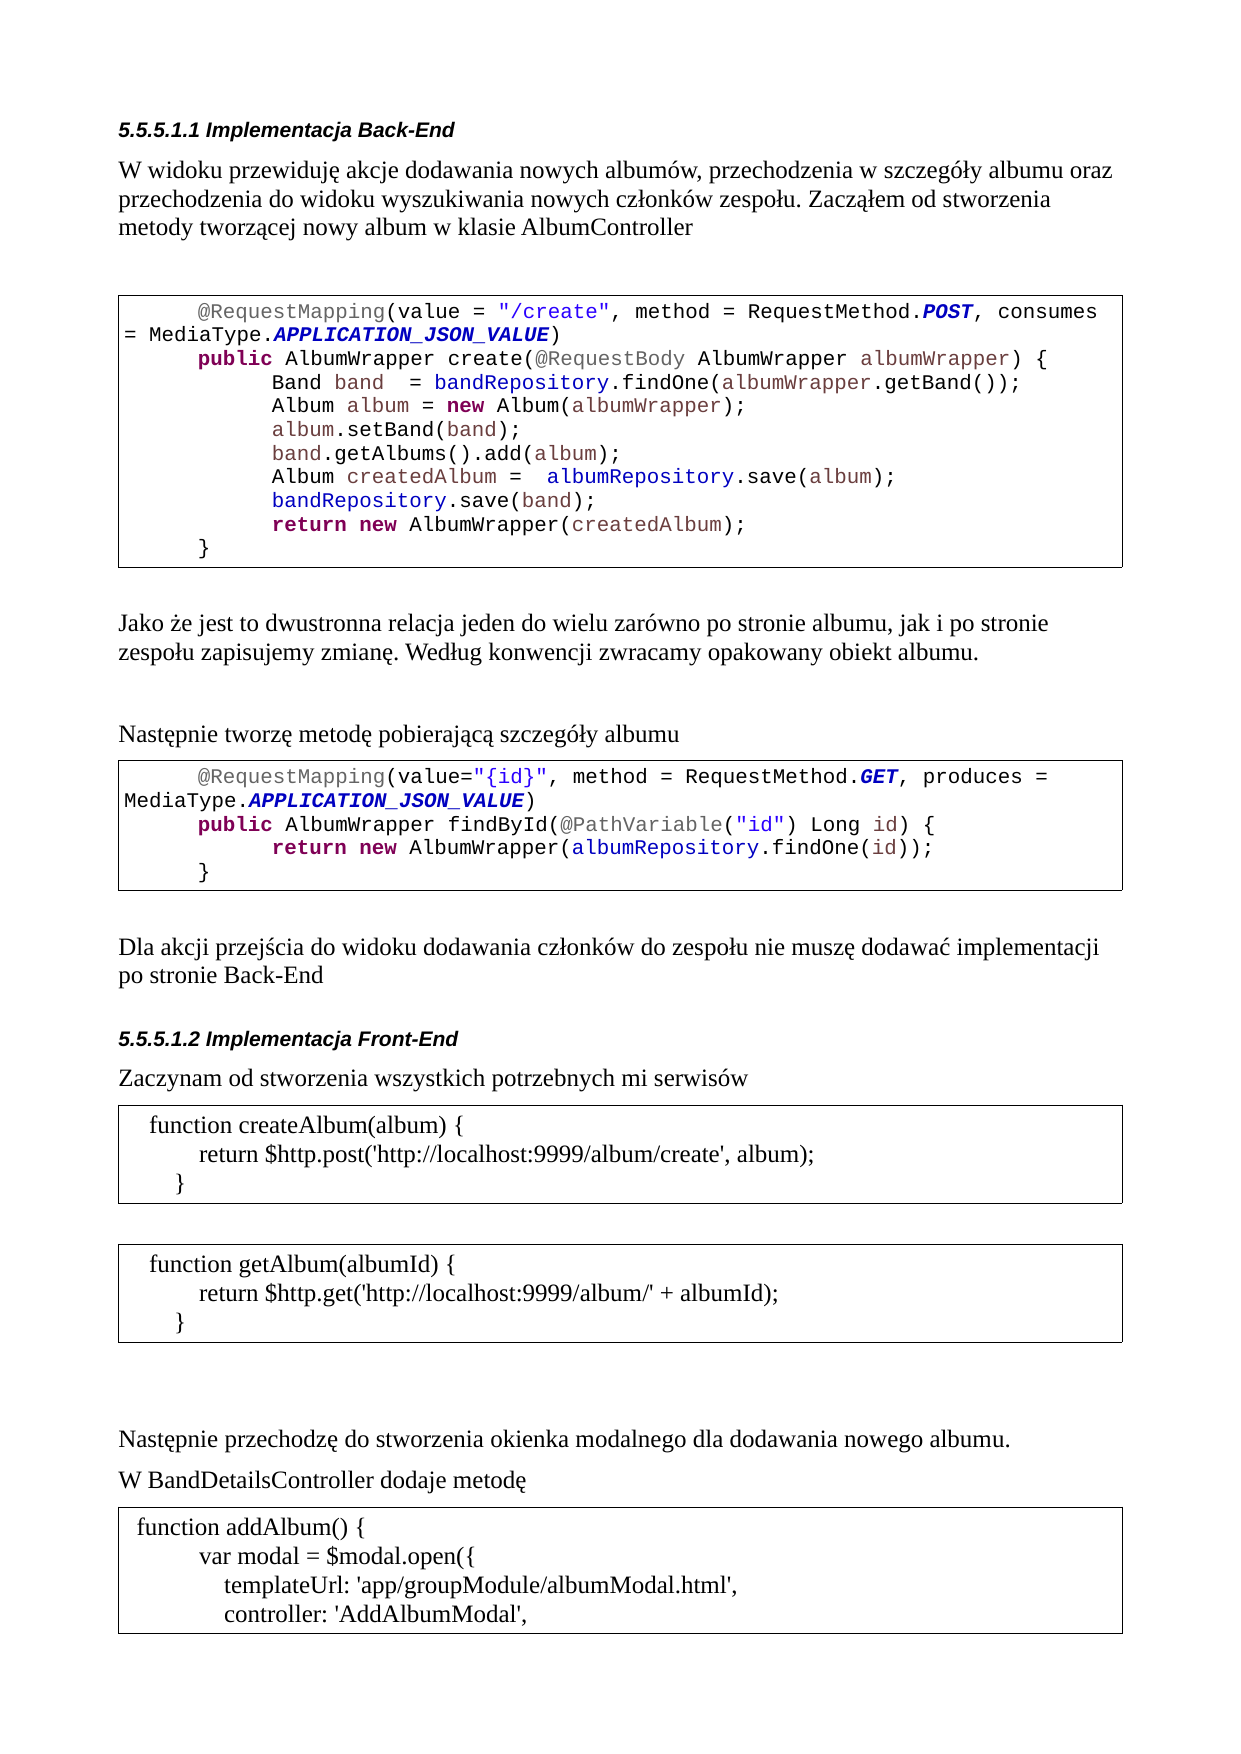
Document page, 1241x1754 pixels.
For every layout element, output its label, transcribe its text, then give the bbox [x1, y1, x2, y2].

text Następnie tworzę metodę pobierającą szczegóły albumu [118, 719, 1122, 748]
text Zaczynam od stworzenia wszystkich potrzebnych mi serwisów [118, 1063, 1122, 1092]
table_header function addAlbum() { var modal = $modal.open({ templateUrl: 'app/groupModule/albumModal.html', controller: 'AddAlbumModal', [119, 1508, 1122, 1633]
table_header @RequestMapping(value="{id}", method = RequestMethod.GET, produces = MediaType.APPLICATION_JSON_VALUE) public AlbumWrapper findById(@PathVariable("id") Long id) { return new AlbumWrapper(albumRepository.findOne(id)); } [119, 761, 1122, 890]
text W BandDetailsController dodaje metodę [118, 1465, 1122, 1494]
subtitle 5.5.5.1.1 Implementacja Back-End [118, 118, 1122, 142]
table_header function getAlbum(albumId) { return $http.get('http://localhost:9999/album/' + albumId); } [119, 1245, 1122, 1342]
text Jako że jest to dwustronna relacja jeden do wielu zarówno po stronie albumu, jak i po stronie zespołu zapisujemy zmianę. Według konwencji zwracamy opakowany obiekt albumu. [118, 608, 1122, 665]
subtitle 5.5.5.1.2 Implementacja Front-End [118, 1027, 1122, 1051]
table_header function createAlbum(album) { return $http.post('http://localhost:9999/album/create', album); } [119, 1106, 1122, 1202]
text W widoku przewiduję akcje dodawania nowych albumów, przechodzenia w szczegóły albumu oraz przechodzenia do widoku wyszukiwania nowych członków zespołu. Zacząłem od stworzenia metody tworzącej nowy album w klasie AlbumController [118, 155, 1122, 241]
text Dla akcji przejścia do widoku dodawania członków do zespołu nie muszę dodawać implementacji po stronie Back-End [118, 932, 1122, 989]
text Następnie przechodzę do stworzenia okienka modalnego dla dodawania nowego albumu. [118, 1424, 1122, 1453]
table_header @RequestMapping(value = "/create", method = RequestMethod.POST, consumes = MediaType.APPLICATION_JSON_VALUE) public AlbumWrapper create(@RequestBody AlbumWrapper albumWrapper) { Band band = bandRepository.findOne(albumWrapper.getBand()); Album album = new Album(albumWrapper); album.setBand(band); band.getAlbums().add(album); Album createdAlbum = albumRepository.save(album); bandRepository.save(band); return new AlbumWrapper(createdAlbum); } [119, 296, 1122, 567]
